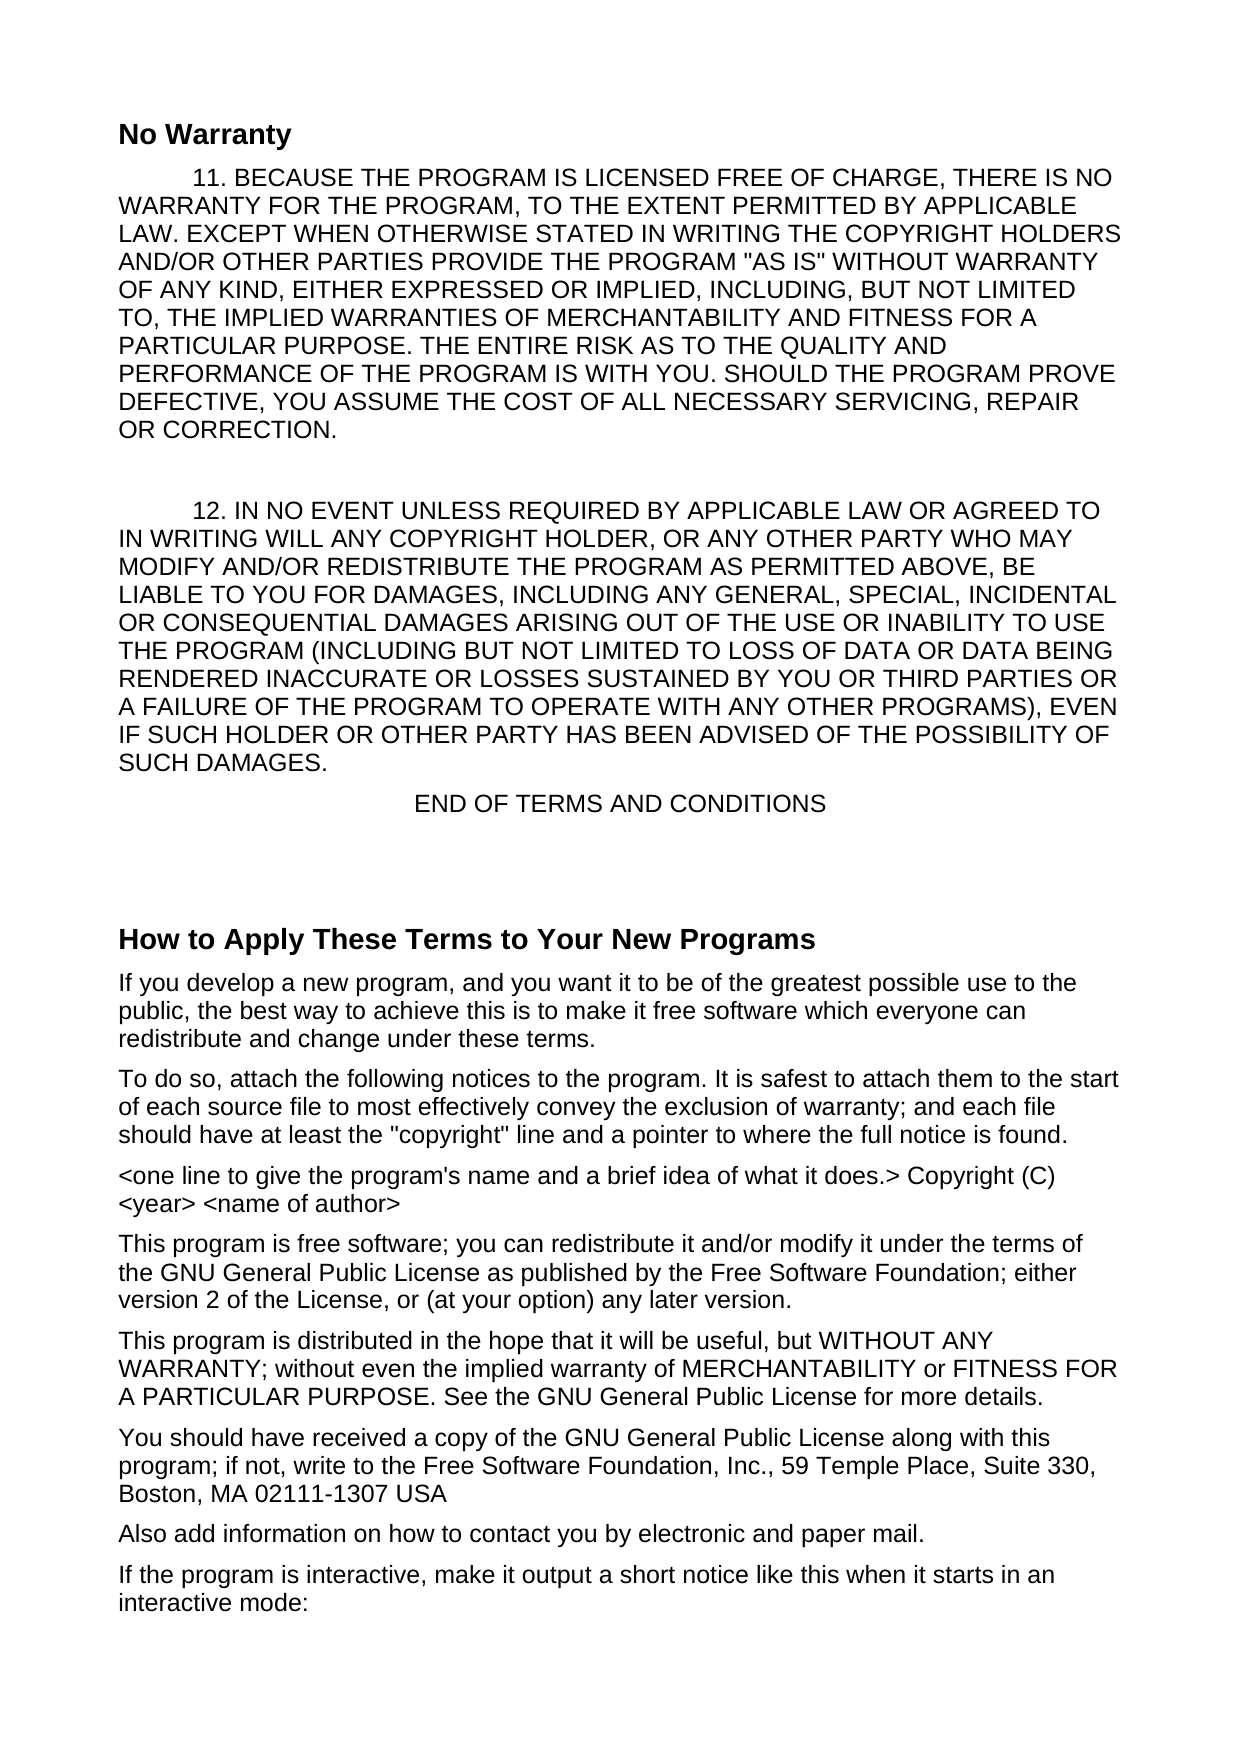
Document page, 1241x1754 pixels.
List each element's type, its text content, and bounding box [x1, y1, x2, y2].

text 12. IN NO EVENT UNLESS REQUIRED BY APPLICABLE LAW OR AGREED TO IN WRITING WILL ANY COPYRIGHT HOLDER, OR ANY OTHER PARTY WHO MAY MODIFY AND/OR REDISTRIBUTE THE PROGRAM AS PERMITTED ABOVE, BE LIABLE TO YOU FOR DAMAGES, INCLUDING ANY GENERAL, SPECIAL, INCIDENTAL OR CONSEQUENTIAL DAMAGES ARISING OUT OF THE USE OR INABILITY TO USE THE PROGRAM (INCLUDING BUT NOT LIMITED TO LOSS OF DATA OR DATA BEING RENDERED INACCURATE OR LOSSES SUSTAINED BY YOU OR THIRD PARTIES OR A FAILURE OF THE PROGRAM TO OPERATE WITH ANY OTHER PROGRAMS), EVEN IF SUCH HOLDER OR OTHER PARTY HAS BEEN ADVISED OF THE POSSIBILITY OF SUCH DAMAGES. [118, 497, 1122, 777]
text To do so, attach the following notices to the program. It is safest to attach them to the start of each source file to most effectively convey the exclusion of warranty; and each file should have at least the "copyright" line and a pointer to where the full notice is found. [118, 1065, 1122, 1149]
text END OF TERMS AND CONDITIONS [118, 789, 1122, 817]
text This program is free software; you can redistribute it and/or modify it under the terms of the GNU General Public License as published by the Free Software Foundation; either version 2 of the License, or (at your option) any later version. [118, 1230, 1122, 1314]
text Also add information on how to contact you by electronic and paper mail. [118, 1520, 1122, 1548]
text You should have received a copy of the GNU General Public License along with this program; if not, write to the Free Software Foundation, Inc., 59 Temple Place, Suite 330, Boston, MA 02111-1307 USA [118, 1423, 1122, 1507]
text No Warranty [118, 118, 1122, 151]
text How to Apply These Terms to Your New Programs [118, 923, 1122, 956]
text <one line to give the program's name and a brief idea of what it does.> Copyright (C) <year> <name of author> [118, 1162, 1122, 1218]
text This program is distributed in the hope that it will be useful, but WITHOUT ANY WARRANTY; without even the implied warranty of MERCHANTABILITY or FITNESS FOR A PARTICULAR PURPOSE. See the GNU General Public License for more details. [118, 1327, 1122, 1411]
text 11. BECAUSE THE PROGRAM IS LICENSED FREE OF CHARGE, THERE IS NO WARRANTY FOR THE PROGRAM, TO THE EXTENT PERMITTED BY APPLICABLE LAW. EXCEPT WHEN OTHERWISE STATED IN WRITING THE COPYRIGHT HOLDERS AND/OR OTHER PARTIES PROVIDE THE PROGRAM "AS IS" WITHOUT WARRANTY OF ANY KIND, EITHER EXPRESSED OR IMPLIED, INCLUDING, BUT NOT LIMITED TO, THE IMPLIED WARRANTIES OF MERCHANTABILITY AND FITNESS FOR A PARTICULAR PURPOSE. THE ENTIRE RISK AS TO THE QUALITY AND PERFORMANCE OF THE PROGRAM IS WITH YOU. SHOULD THE PROGRAM PROVE DEFECTIVE, YOU ASSUME THE COST OF ALL NECESSARY SERVICING, REPAIR OR CORRECTION. [118, 163, 1122, 443]
text If the program is interactive, make it output a short notice like this when it starts in an interactive mode: [118, 1560, 1122, 1616]
text If you develop a new program, and you want it to be of the greatest possible use to the public, the best way to achieve this is to make it free software which everyone can redistribute and change under these terms. [118, 968, 1122, 1053]
